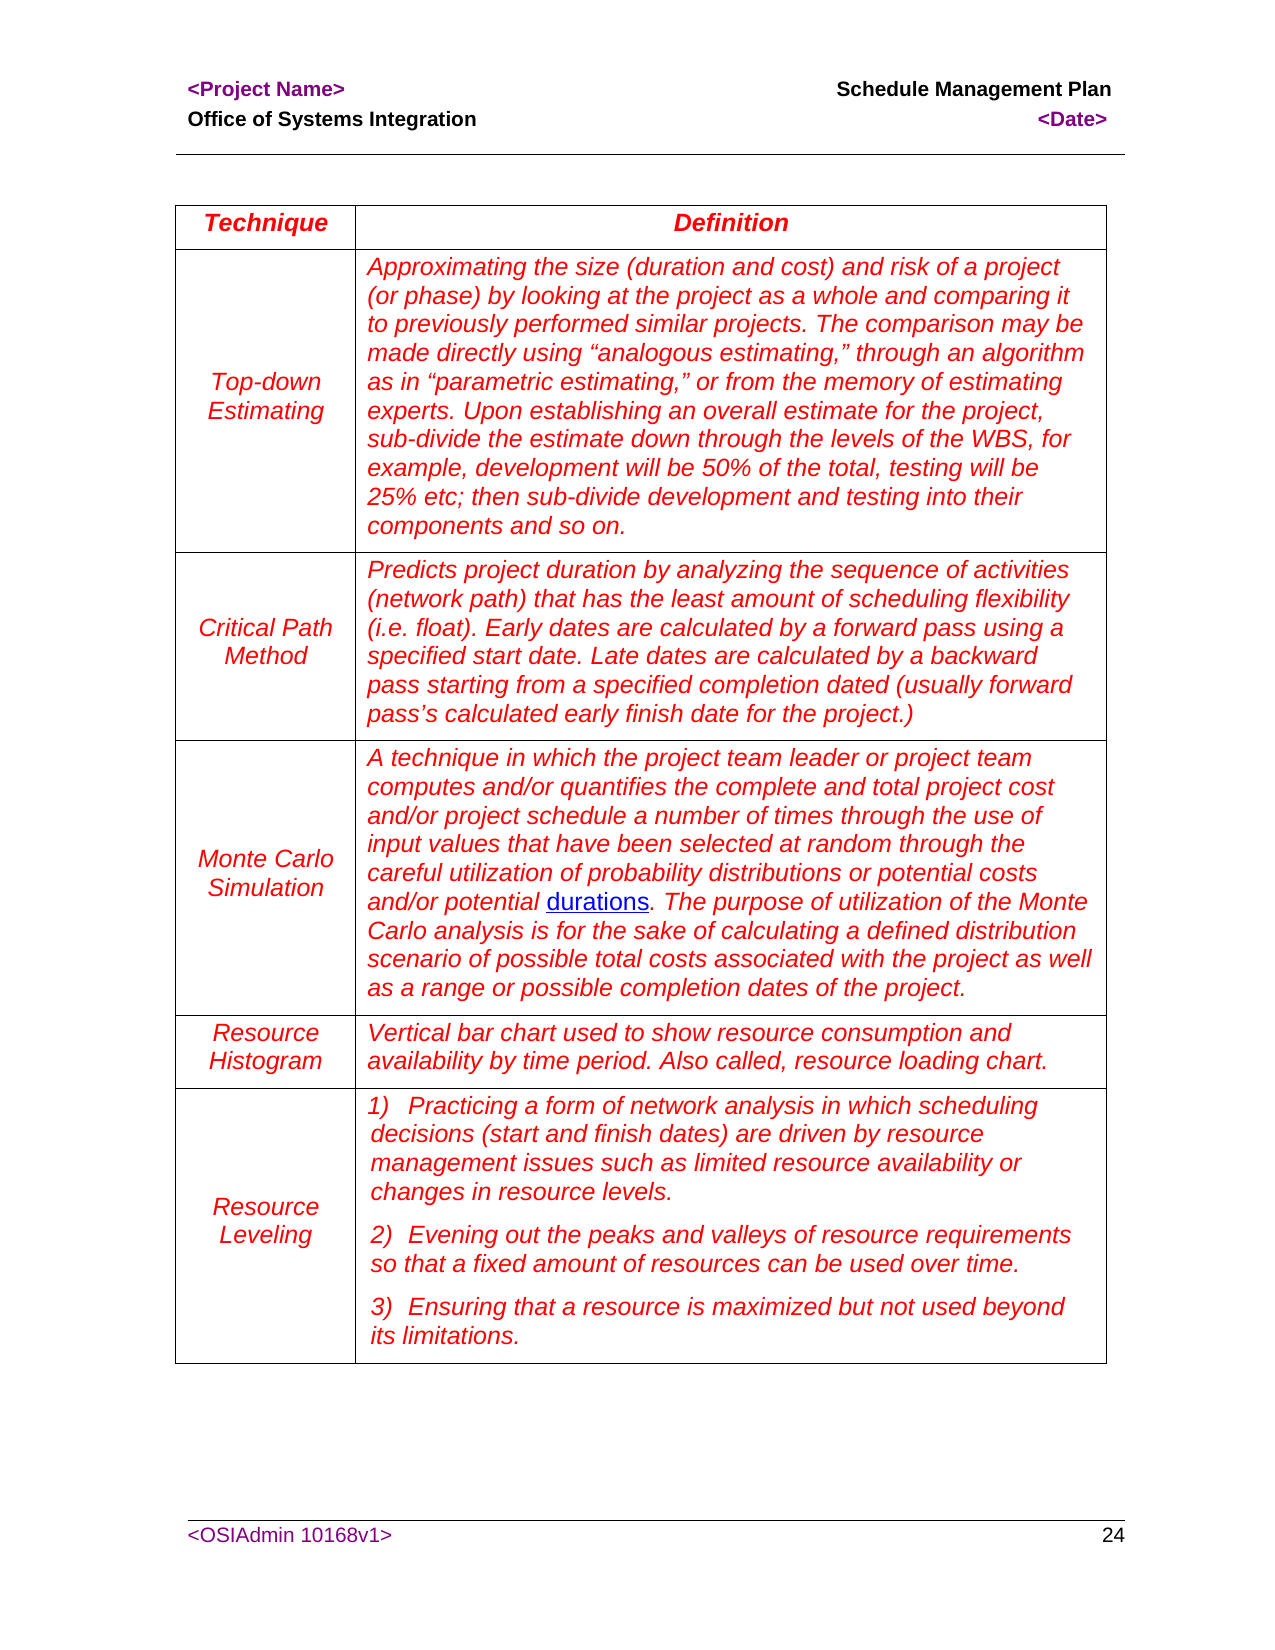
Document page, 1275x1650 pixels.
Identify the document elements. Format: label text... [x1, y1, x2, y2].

table_cell A technique in which the project team leader or project team computes and/or quantifies the complete and total project cost and/or project schedule a number of times through the use of input values that have been selected at random through the careful utilization of probability distributions or potential costs and/or potential durations. The purpose of utilization of the Monte Carlo analysis is for the sake of calculating a defined distribution scenario of possible total costs associated with the project as well as a range or possible completion dates of the project. [356, 741, 1106, 1014]
table_cell Critical Path Method [176, 553, 355, 740]
table_cell Resource Histogram [176, 1016, 355, 1088]
table_cell Predicts project duration by analyzing the sequence of activities (network path) that has the least amount of scheduling flexibility (i.e. float). Early dates are calculated by a forward pass using a specified start date. Late dates are calculated by a backward pass starting from a specified completion dated (usually forward pass’s calculated early finish date for the project.) [356, 553, 1106, 740]
table_cell Vertical bar chart used to show resource consumption and availability by time period. Also called, resource loading chart. [356, 1016, 1106, 1088]
table_cell Approximating the size (duration and cost) and risk of a project (or phase) by looking at the project as a whole and comparing it to previously performed similar projects. The comparison may be made directly using “analogous estimating,” through an algorithm as in “parametric estimating,” or from the memory of estimating experts. Upon establishing an overall estimate for the project, sub-divide the estimate down through the levels of the WBS, for example, development will be 50% of the total, testing will be 25% etc; then sub-divide development and testing into their components and so on. [356, 250, 1106, 552]
table_cell Resource Leveling [176, 1089, 355, 1362]
table_cell Top-down Estimating [176, 250, 355, 552]
table_cell Practicing a form of network analysis in which scheduling decisions (start and finish dates) are driven by resource management issues such as limited resource availability or changes in resource levels. Evening out the peaks and valleys of resource requirements so that a fixed amount of resources can be used over time. Ensuring that a resource is maximized but not used beyond its limitations. [356, 1089, 1106, 1362]
table_header Technique [176, 206, 355, 249]
table_cell Monte Carlo Simulation [176, 741, 355, 1014]
table_header Definition [356, 206, 1106, 249]
